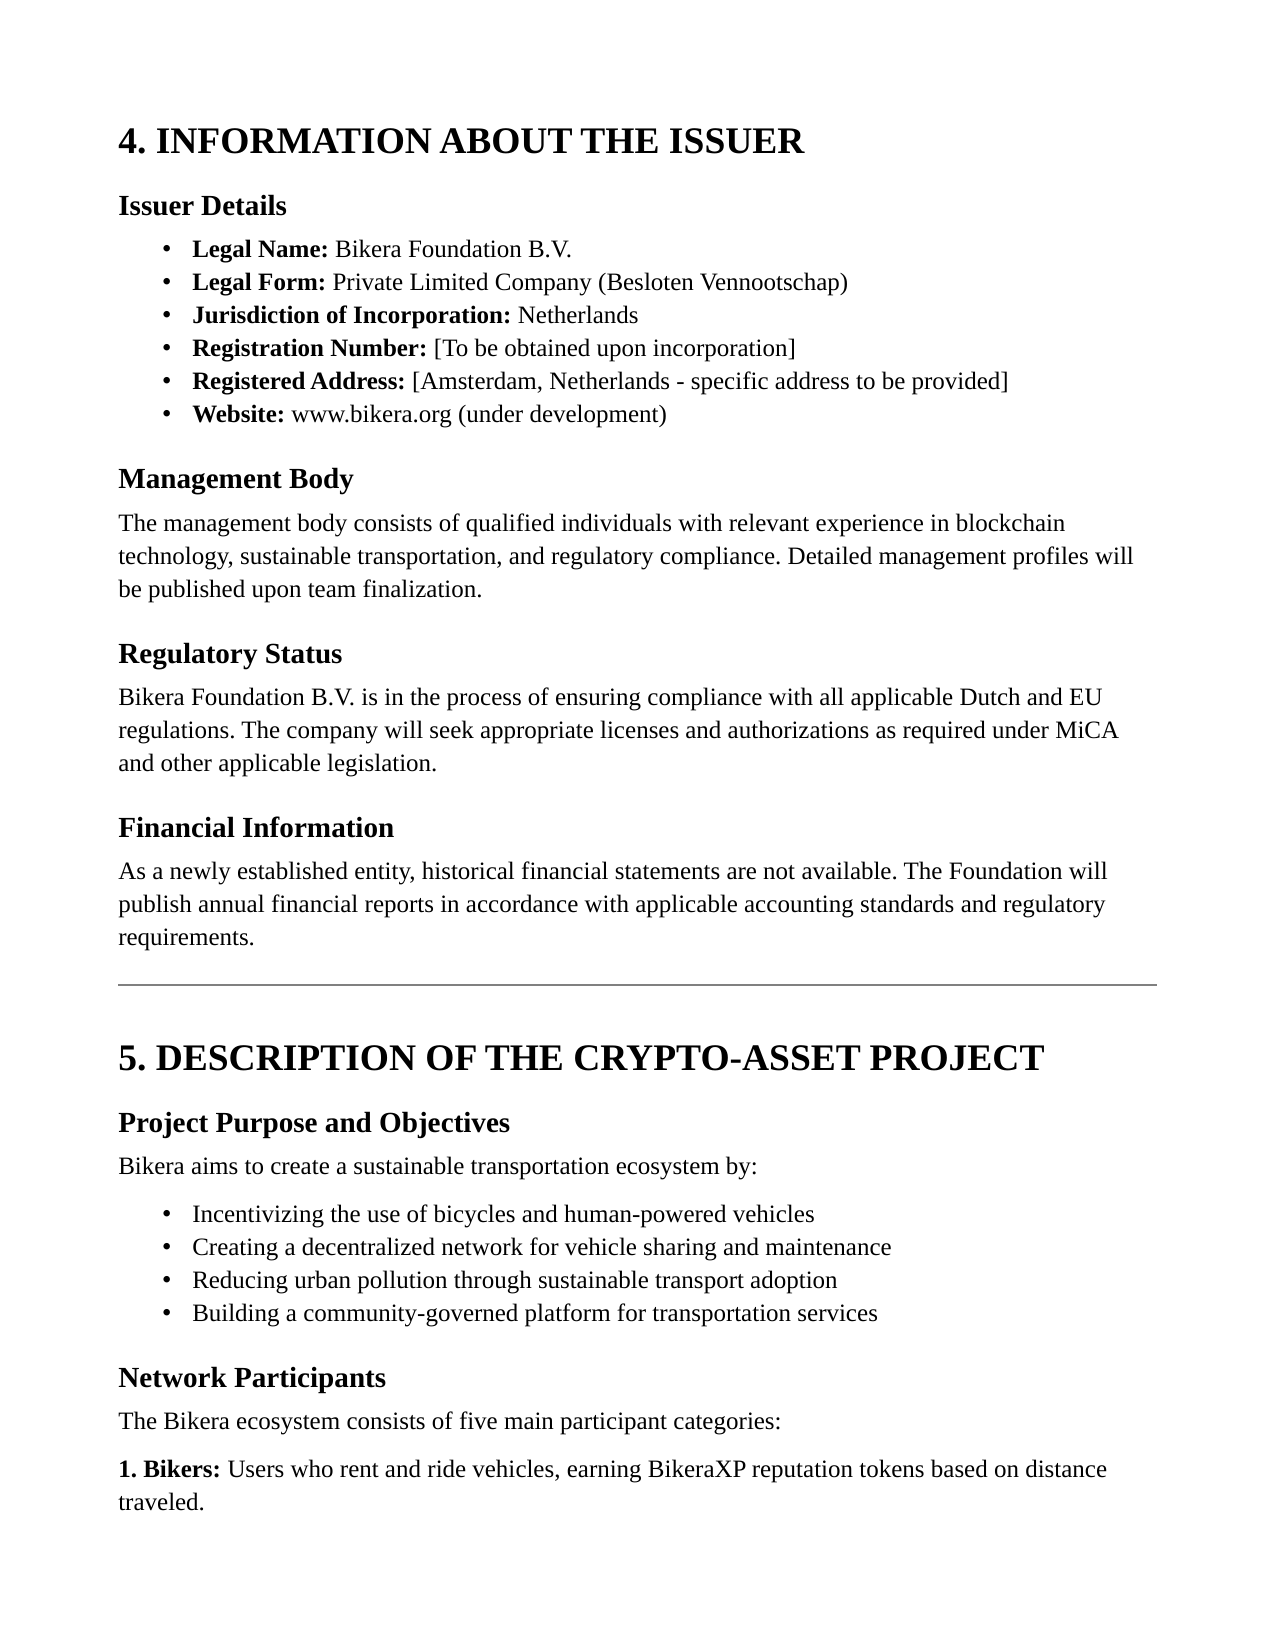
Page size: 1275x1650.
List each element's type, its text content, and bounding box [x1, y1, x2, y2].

list Registered Address: [Amsterdam, Netherlands - specific address to be provided] [162, 366, 1157, 395]
list Legal Form: Private Limited Company (Besloten Vennootschap) [162, 267, 1157, 296]
list Registration Number: [To be obtained upon incorporation] [162, 333, 1157, 362]
subtitle Financial Information [118, 810, 1157, 844]
subtitle 4. INFORMATION ABOUT THE ISSUER [118, 118, 1157, 161]
text As a newly established entity, historical financial statements are not available. The Foundation will publish annual financial reports in accordance with applicable accounting standards and regulatory requirements. [118, 856, 1157, 951]
subtitle Management Body [118, 462, 1157, 495]
subtitle 5. DESCRIPTION OF THE CRYPTO-ASSET PROJECT [118, 1035, 1157, 1078]
list Creating a decentralized network for vehicle sharing and maintenance [162, 1232, 1157, 1261]
list Reducing urban pollution through sustainable transport adoption [162, 1265, 1157, 1294]
list Website: www.bikera.org (under development) [162, 399, 1157, 428]
text 1. Bikers: Users who rent and ride vehicles, earning BikeraXP reputation tokens based on distance traveled. [118, 1454, 1157, 1516]
list Legal Name: Bikera Foundation B.V. [162, 234, 1157, 263]
text Bikera aims to create a sustainable transportation ecosystem by: [118, 1151, 1157, 1180]
list Incentivizing the use of bicycles and human-powered vehicles [162, 1199, 1157, 1228]
text The management body consists of qualified individuals with relevant experience in blockchain technology, sustainable transportation, and regulatory compliance. Detailed management profiles will be published upon team finalization. [118, 508, 1157, 602]
text The Bikera ecosystem consists of five main participant categories: [118, 1406, 1157, 1435]
list Building a community-governed platform for transportation services [162, 1298, 1157, 1327]
list Jurisdiction of Incorporation: Netherlands [162, 300, 1157, 329]
subtitle Issuer Details [118, 188, 1157, 222]
text Bikera Foundation B.V. is in the process of ensuring compliance with all applicable Dutch and EU regulations. The company will seek appropriate licenses and authorizations as required under MiCA and other applicable legislation. [118, 682, 1157, 777]
subtitle Network Participants [118, 1360, 1157, 1394]
subtitle Project Purpose and Objectives [118, 1105, 1157, 1139]
subtitle Regulatory Status [118, 636, 1157, 669]
